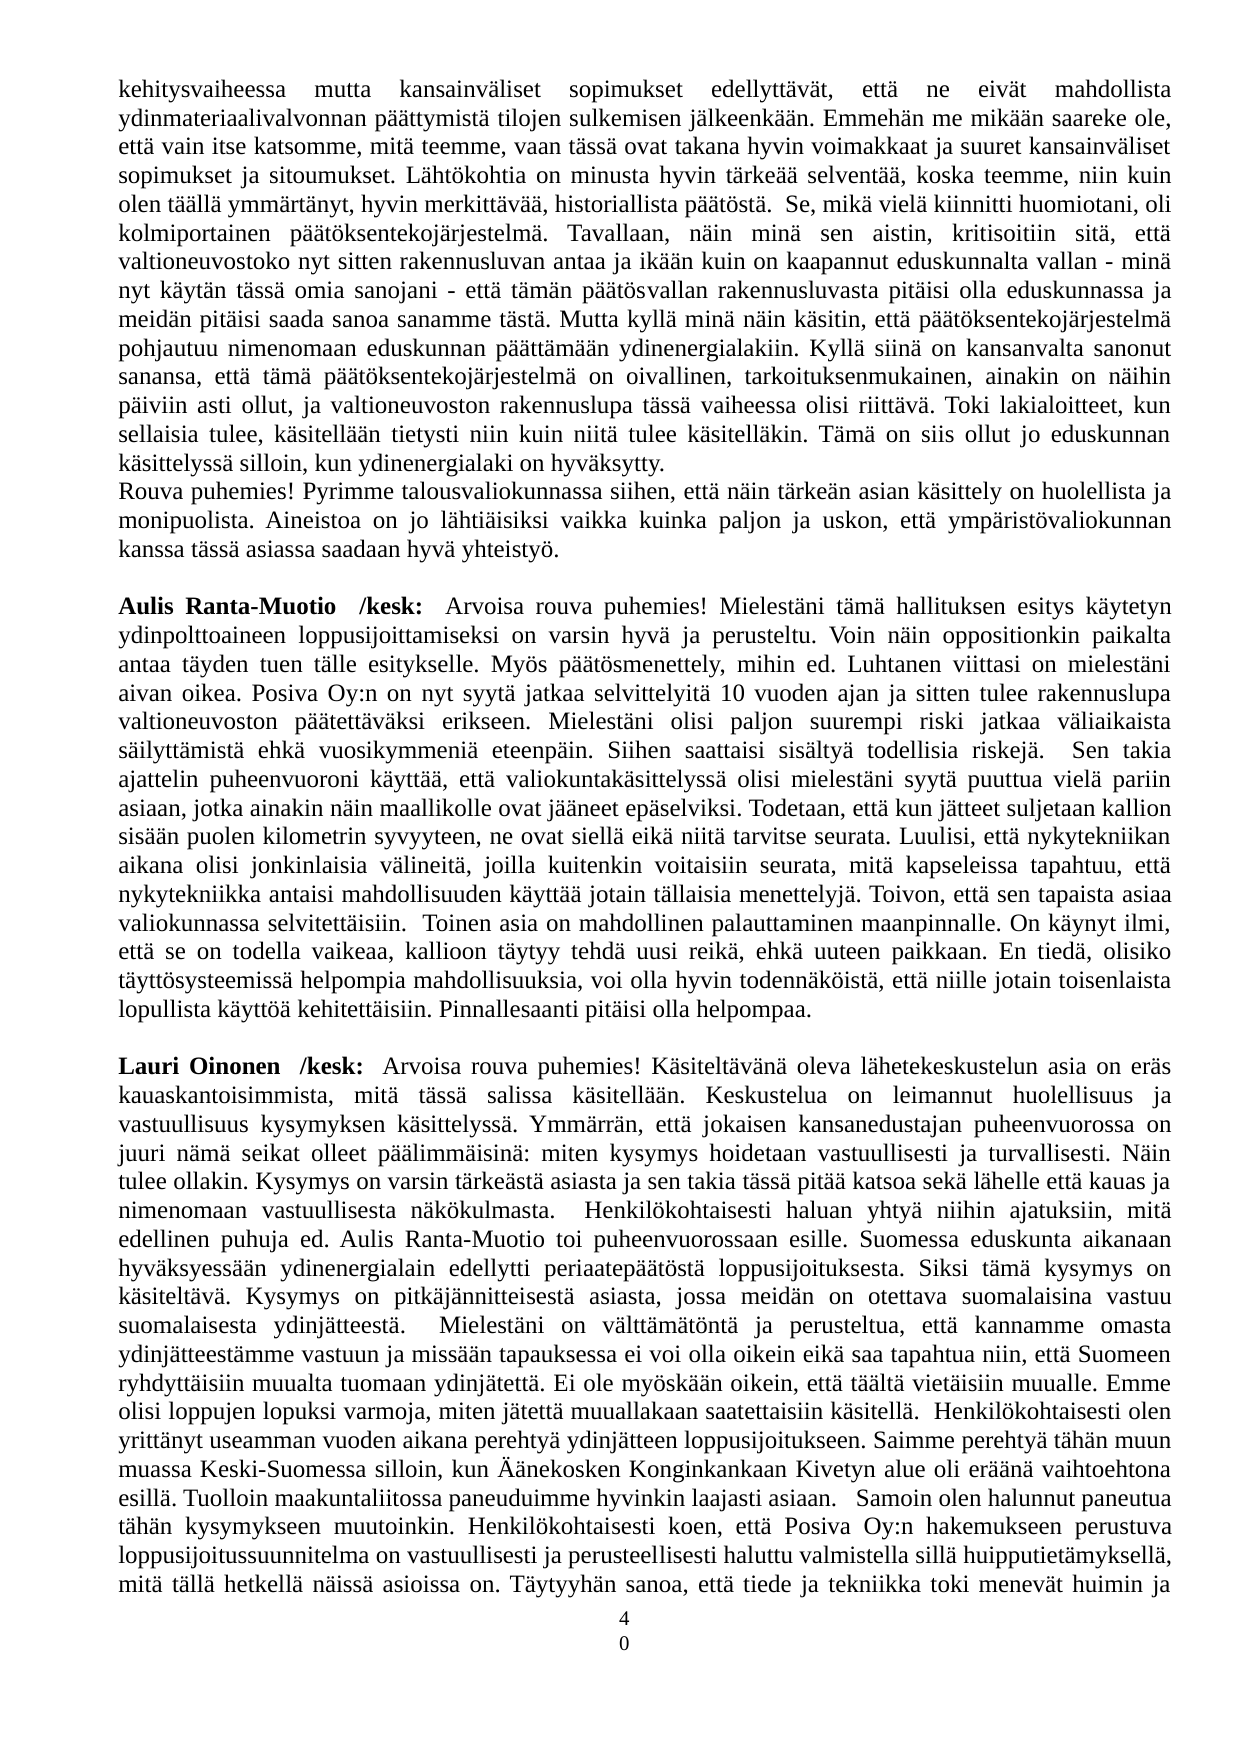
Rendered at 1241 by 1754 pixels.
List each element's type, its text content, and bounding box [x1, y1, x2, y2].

text Lauri Oinonen /kesk: Arvoisa rouva puhemies! Käsiteltävänä oleva lähetekeskustelun asia on eräs kauaskantoisimmista, mitä tässä salissa käsitellään. Keskustelua on leimannut huolellisuus ja vastuullisuus kysymyksen käsittelyssä. Ymmärrän, että jokaisen kansanedustajan puheenvuorossa on juuri nämä seikat olleet päälimmäisinä: miten kysymys hoidetaan vastuullisesti ja turvallisesti. Näin tulee ollakin. Kysymys on varsin tärkeästä asiasta ja sen takia tässä pitää katsoa sekä lähelle että kauas ja nimenomaan vastuulli­sesta näkökulmasta. Henkilökohtaisesti haluan yhtyä niihin ajatuksiin, mitä edellinen puhuja ed. Aulis Ranta-Muotio toi puheenvuorossaan esille. Suomessa eduskunta aikanaan hyväksyessään ydinenergialain edellytti periaatepäätöstä loppusijoituksesta. Siksi tämä kysymys on käsiteltävä. Kysymys on pitkäjännittei­sestä asiasta, jossa meidän on otettava suomalaisina vastuu suomalaisesta ydinjätteestä. Mielestäni on välttämätöntä ja perusteltua, että kannamme omasta ydinjätteestämme vastuun ja missään tapauksessa ei voi olla oikein eikä saa tapahtua niin, että Suomeen ryhdyttäisiin muualta tuomaan ydinjätettä. Ei ole myöskään oikein, että täältä vietäisiin muualle. Emme olisi loppujen lopuksi varmoja, miten jätettä muuallakaan saatettaisiin käsitellä. Henkilökohtaisesti olen yrittänyt useamman vuoden aikana perehtyä ydinjätteen loppusijoitukseen. Saimme perehtyä tähän muun muassa Keski-Suomessa silloin, kun Äänekosken Konginkankaan Kivetyn alue oli eräänä vaihtoehtona esillä. Tuolloin maakuntaliitossa paneuduimme hyvinkin laajasti asiaan. Samoin olen halunnut paneutua tähän kysymykseen muutoinkin. Henkilökohtai­sesti koen, että Posiva Oy:n hakemukseen perustuva loppusijoitussuunnitelma on vastuullisesti ja perusteel­lisesti haluttu valmistella sillä huipputietämyksellä, mitä tällä hetkellä näissä asioissa on. Täytyyhän sanoa, että tiede ja tekniikka toki menevät huimin ja [118, 1051, 1172, 1598]
text Aulis Ranta-Muotio /kesk: Arvoisa rouva puhemies! Mielestäni tämä hallituksen esitys käytetyn ydinpolttoaineen loppusijoittamiseksi on varsin hyvä ja perusteltu. Voin näin oppositionkin paikalta antaa täyden tuen tälle esitykselle. Myös päätösmenettely, mihin ed. Luhtanen viittasi on mielestäni aivan oikea. Posiva Oy:n on nyt syytä jatkaa selvittelyitä 10 vuoden ajan ja sitten tulee rakennuslupa valtioneuvoston päätettäväksi erikseen. Mielestäni olisi paljon suurempi riski jatkaa väliaikaista säilyttämistä ehkä vuosikymmeniä eteenpäin. Siihen saattaisi sisältyä todellisia riskejä. Sen takia ajattelin puheenvuoroni käyttää, että valiokuntakäsittelyssä olisi mielestäni syytä puuttua vielä pariin asiaan, jotka ainakin näin maallikolle ovat jääneet epäselviksi. Todetaan, että kun jätteet suljetaan kallion sisään puolen kilometrin syvyyteen, ne ovat siellä eikä niitä tarvitse seurata. Luulisi, että nykytekniikan aikana olisi jonkinlaisia välineitä, joilla kuitenkin voitaisiin seurata, mitä kapseleissa tapahtuu, että nykytekniikka antaisi mahdolli­suuden käyttää jotain tällaisia menettelyjä. Toivon, että sen tapaista asiaa valiokunnassa selvitettäisiin. Toinen asia on mahdollinen palauttaminen maanpinnalle. On käynyt ilmi, että se on todella vaikeaa, kallioon täytyy tehdä uusi reikä, ehkä uuteen paikkaan. En tiedä, olisiko täyttösysteemissä helpompia mahdollisuuksia, voi olla hyvin todennäköistä, että niille jotain toisenlaista lopullista käyttöä kehitettäisiin. Pinnallesaanti pitäisi olla helpompaa. [118, 591, 1172, 1023]
text Rouva puhemies! Pyrimme talousvaliokunnassa siihen, että näin tärkeän asian käsittely on huolellista ja monipuolista. Aineistoa on jo lähtiäisiksi vaikka kuinka paljon ja uskon, että ympäristövaliokunnan kanssa tässä asiassa saadaan hyvä yhteistyö. [118, 476, 1172, 563]
text kehitysvaiheessa mutta kansainväliset sopimukset edellyttävät, että ne eivät mahdollista ydinmateriaalivalvonnan päättymistä tilojen sulkemisen jälkeenkään. Emmehän me mikään saareke ole, että vain itse katsomme, mitä teemme, vaan tässä ovat takana hyvin voimakkaat ja suuret kansainväliset sopimukset ja sitoumukset. Lähtökohtia on minusta hyvin tärkeää selventää, koska teemme, niin kuin olen täällä ymmärtänyt, hyvin merkittävää, historiallista päätöstä. Se, mikä vielä kiinnitti huomiotani, oli kolmiportainen päätöksentekojärjestelmä. Tavallaan, näin minä sen aistin, kritisoitiin sitä, että valtioneuvostoko nyt sitten rakennusluvan antaa ja ikään kuin on kaapannut eduskunnalta vallan - minä nyt käytän tässä omia sanojani - että tämän päätös­vallan rakennusluvasta pitäisi olla eduskunnassa ja meidän pitäisi saada sanoa sanamme tästä. Mutta kyllä minä näin käsitin, että päätöksentekojärjestelmä pohjautuu nimenomaan eduskunnan päättämään ydinenergialakiin. Kyllä siinä on kansanvalta sanonut sanansa, että tämä päätöksentekojärjestelmä on oivallinen, tarkoituksenmukainen, ainakin on näihin päiviin asti ollut, ja valtioneuvoston rakennuslupa tässä vaiheessa olisi riittävä. Toki lakialoitteet, kun sellaisia tulee, käsitellään tietysti niin kuin niitä tulee käsitelläkin. Tämä on siis ollut jo eduskunnan käsittelyssä silloin, kun ydinenergialaki on hyväksytty. [118, 74, 1172, 476]
